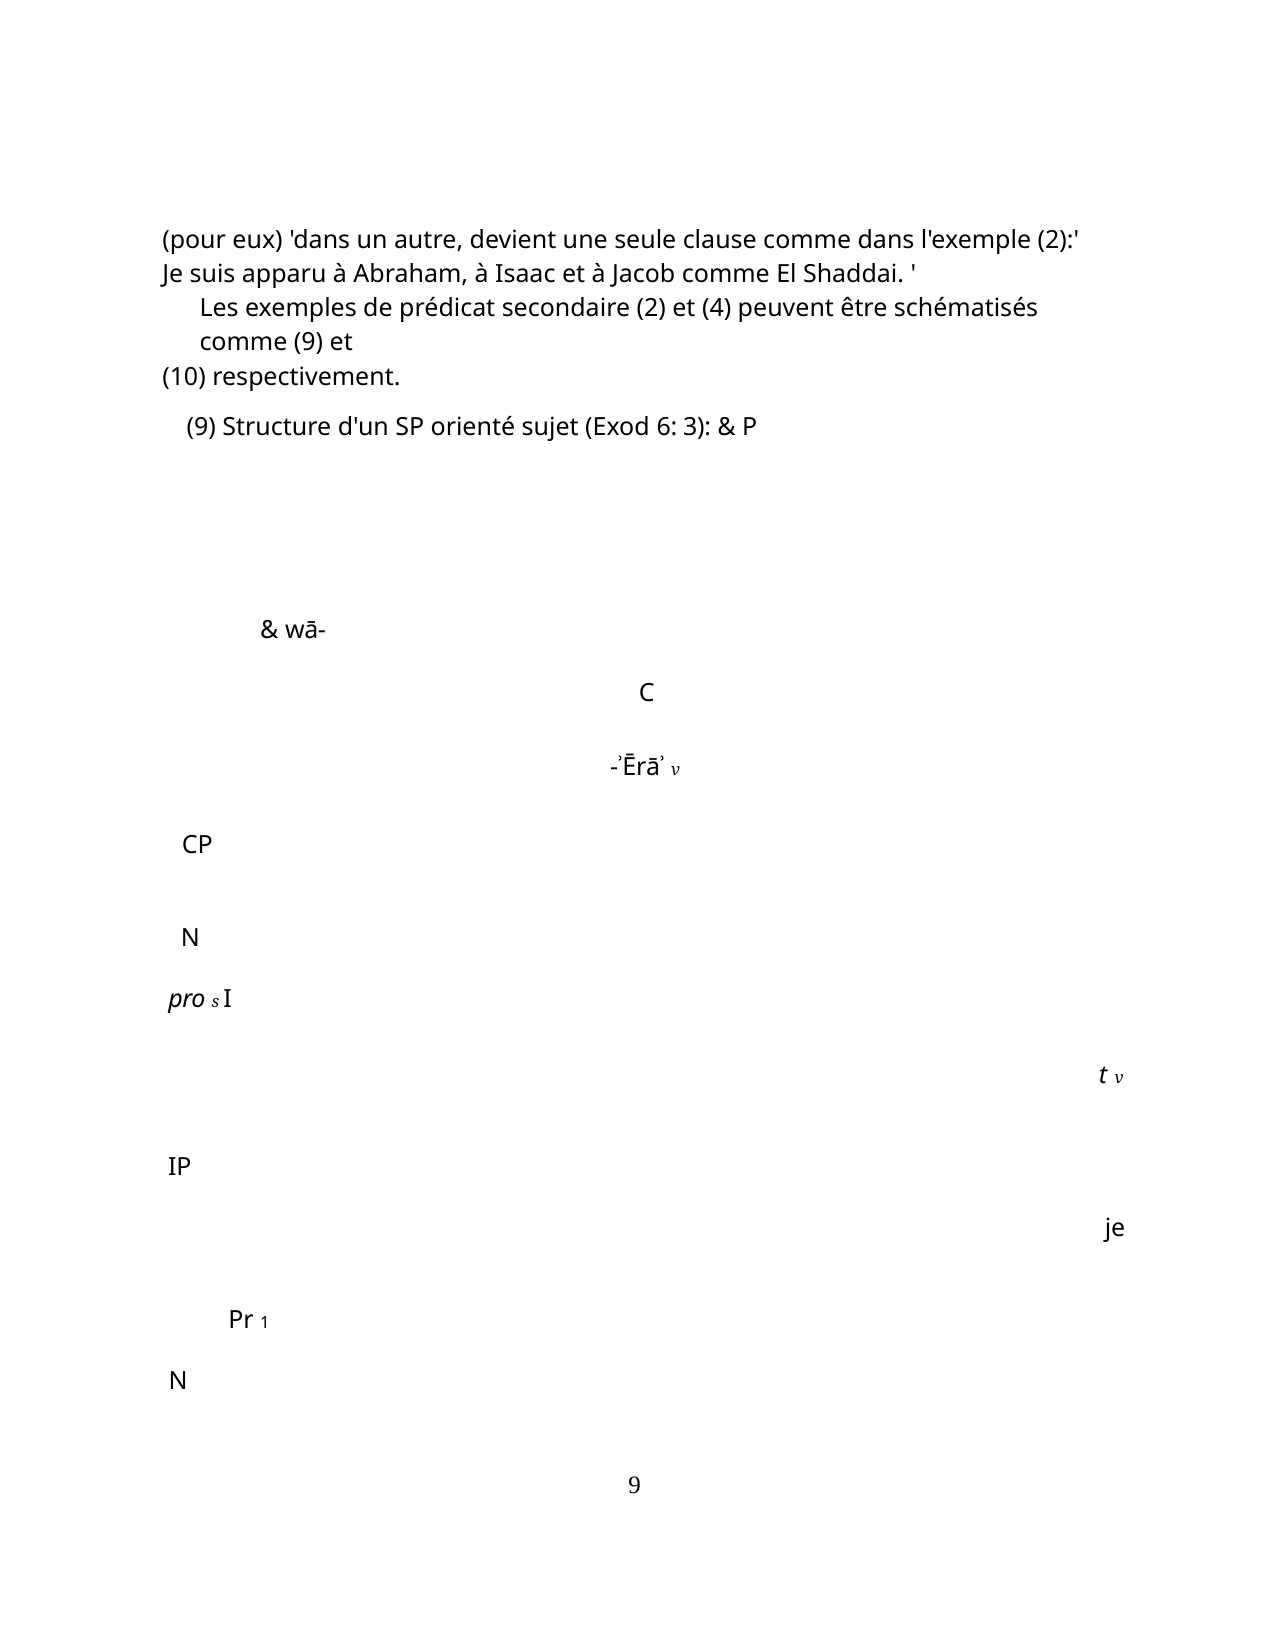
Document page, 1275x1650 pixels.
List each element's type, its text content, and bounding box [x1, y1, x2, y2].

text C [168, 675, 1125, 709]
text (pour eux) 'dans un autre, devient une seule clause comme dans l'exemple (2):' Je suis apparu à Abraham, à Isaac et à Jacob comme El Shaddai. ' [162, 222, 1093, 290]
text Pr 1 [228, 1301, 1125, 1336]
text (10) respectivement. [162, 358, 1125, 393]
text N [181, 919, 1125, 953]
text (9) Structure d'un SP orienté sujet (Exod 6: 3): & P [186, 409, 797, 443]
text Les exemples de prédicat secondaire (2) et (4) peuvent être schématisés comme (9) et [199, 290, 1125, 358]
text je [150, 1210, 1125, 1244]
text CP [182, 793, 1125, 860]
text IP [168, 1149, 1125, 1183]
text t v [150, 1057, 1125, 1091]
text N [168, 1362, 1125, 1396]
text pro s I [168, 981, 1125, 1015]
text & wā- [251, 587, 1125, 645]
text -ʾĒrāʾ v [167, 748, 1125, 782]
